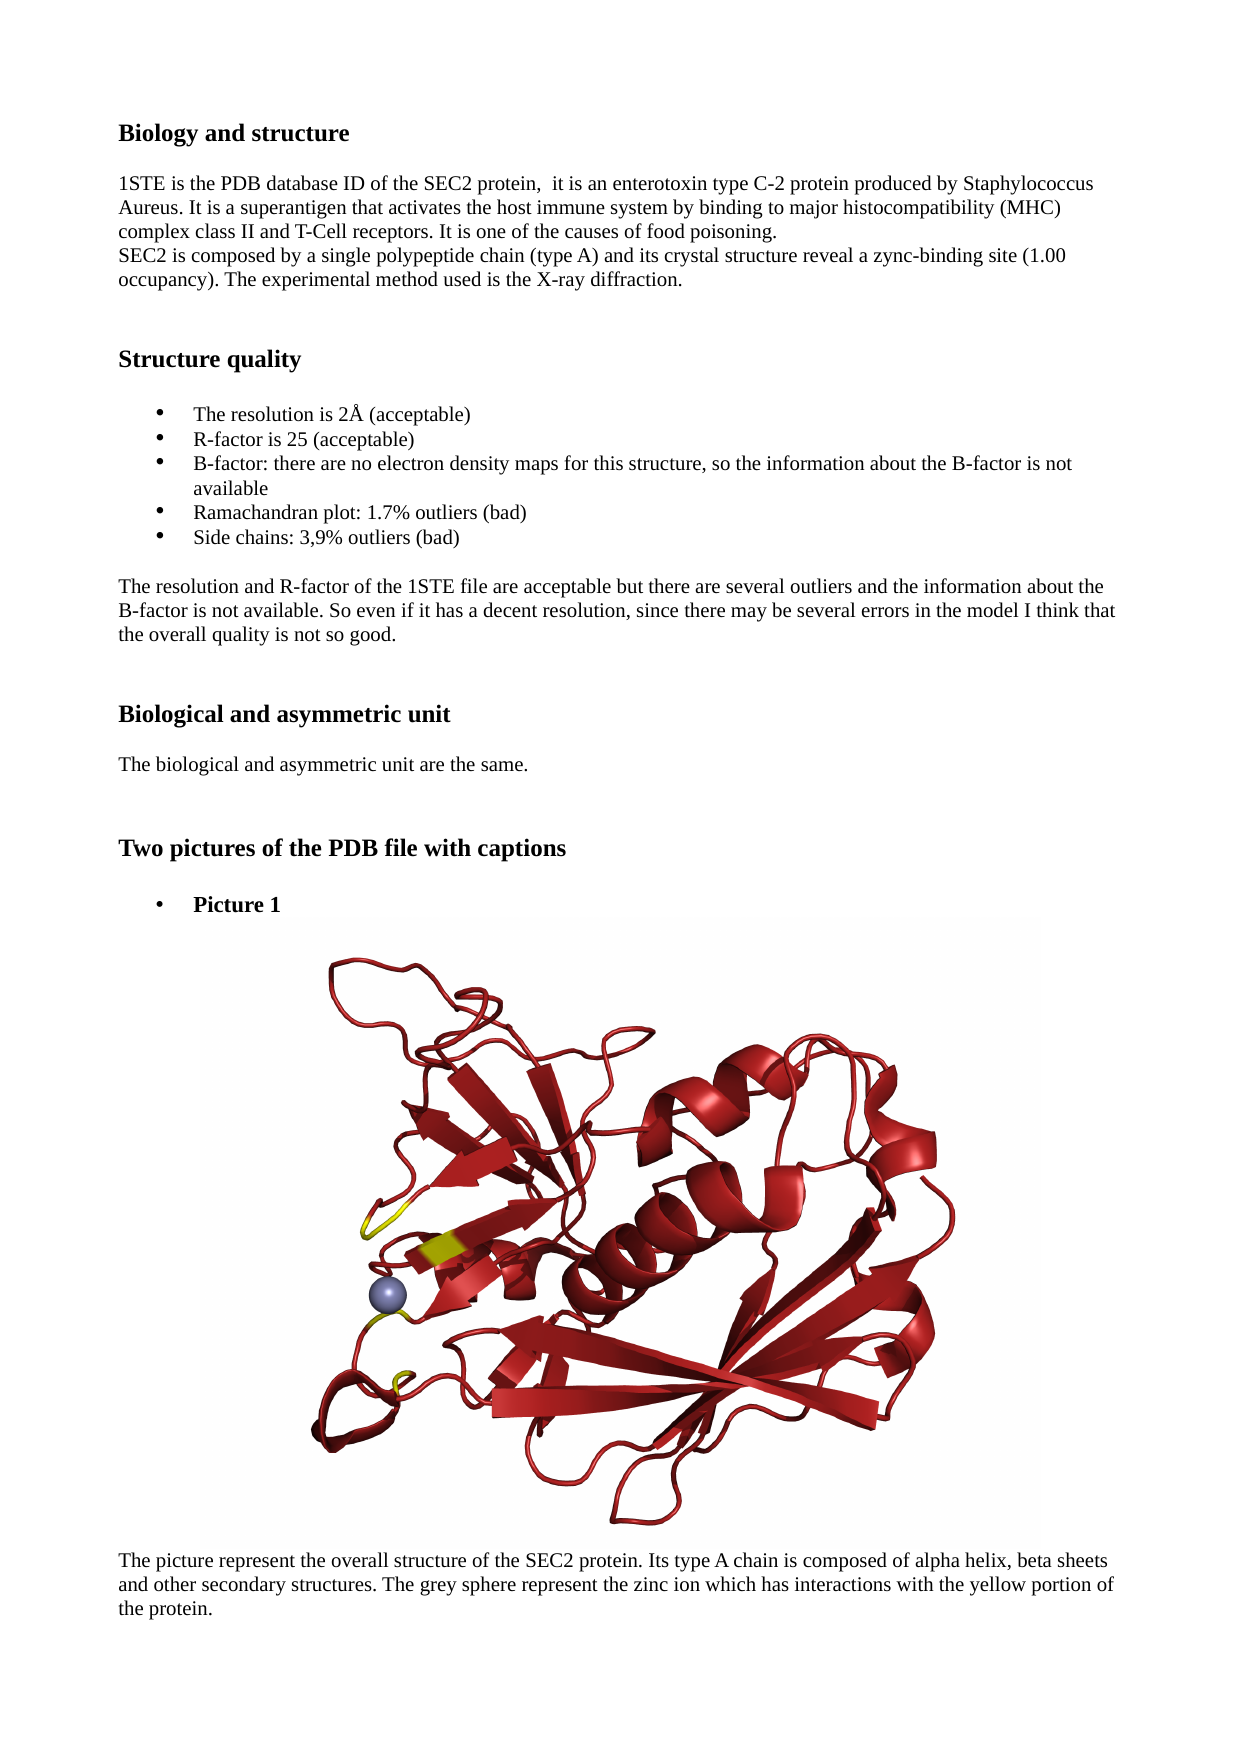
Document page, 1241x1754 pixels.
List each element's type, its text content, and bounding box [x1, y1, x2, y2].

text Two pictures of the PDB file with captions [118, 833, 1122, 862]
list Side chains: 3,9% outliers (bad) [156, 525, 1122, 550]
picture [199, 917, 1041, 1549]
list Ramachandran plot: 1.7% outliers (bad) [156, 500, 1122, 525]
list R-factor is 25 (acceptable) [156, 426, 1122, 451]
text Biology and structure [118, 118, 1122, 147]
text SEC2 is composed by a single polypeptide chain (type A) and its crystal structure reveal a zync-binding site (1.00 occupancy). The experimental method used is the X-ray diffraction. [118, 243, 1122, 291]
text The biological and asymmetric unit are the same. [118, 752, 1122, 776]
list The resolution is 2Å (acceptable) [156, 402, 1122, 426]
text Biological and asymmetric unit [118, 699, 1122, 728]
text Structure quality [118, 344, 1122, 373]
list B-factor: there are no electron density maps for this structure, so the information about the B-factor is not available [156, 451, 1122, 500]
text 1STE is the PDB database ID of the SEC2 protein, it is an enterotoxin type C-2 protein produced by Staphylococcus Aureus. It is a superantigen that activates the host immune system by binding to major histocompatibility (MHC) complex class II and T-Cell receptors. It is one of the causes of food poisoning. [118, 171, 1122, 243]
list Picture 1 [156, 891, 1122, 917]
text The resolution and R-factor of the 1STE file are acceptable but there are several outliers and the information about the B-factor is not available. So even if it has a decent resolution, since there may be several errors in the model I think that the overall quality is not so good. [118, 574, 1122, 646]
text The picture represent the overall structure of the SEC2 protein. Its type A chain is composed of alpha helix, beta sheets and other secondary structures. The grey sphere represent the zinc ion which has interactions with the yellow portion of the protein. [118, 917, 1122, 1620]
